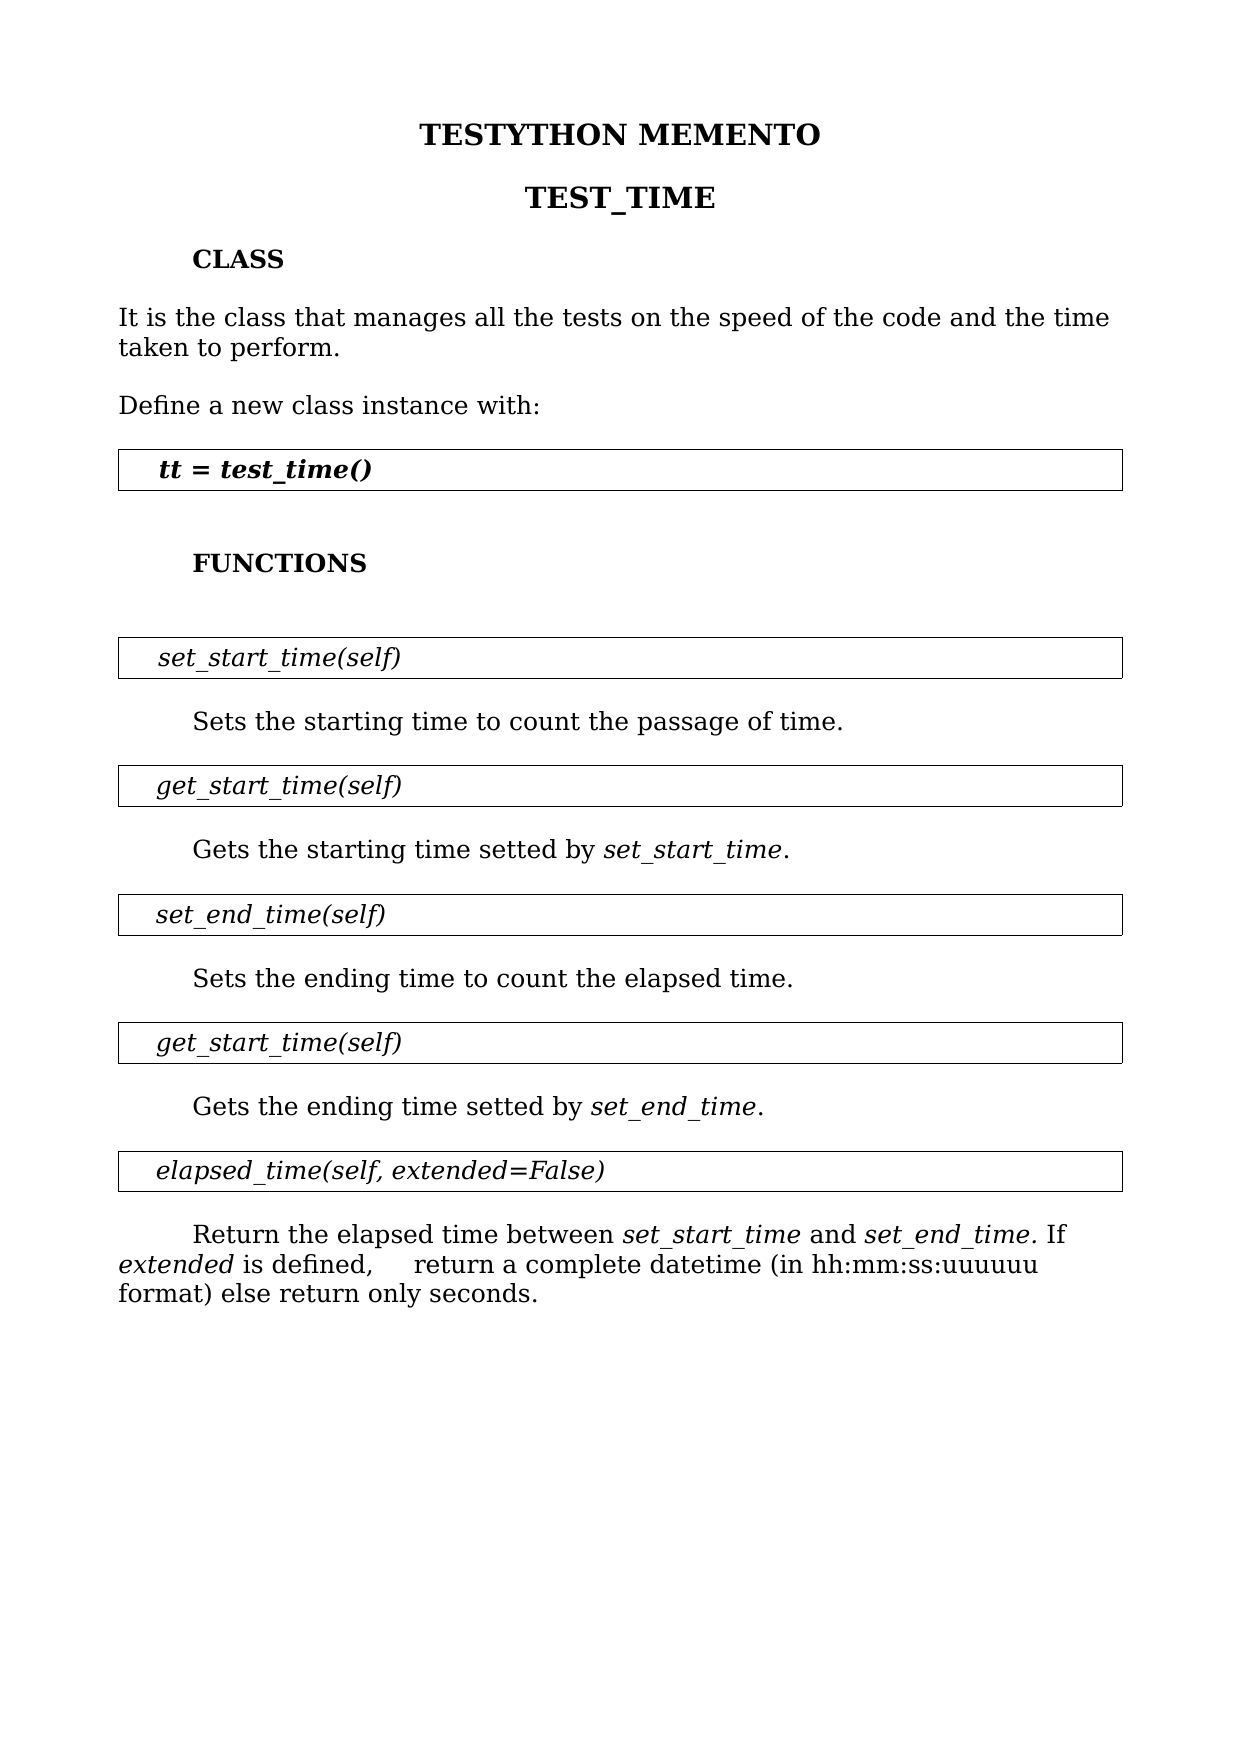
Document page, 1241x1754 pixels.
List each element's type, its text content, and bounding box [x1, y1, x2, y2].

text TESTYTHON MEMENTO [118, 118, 1122, 152]
text Sets the starting time to count the passage of time. [118, 707, 1122, 736]
text TEST_TIME [118, 182, 1122, 216]
table_header get_start_time(self) [119, 766, 1122, 806]
text FUNCTIONS [118, 549, 1122, 578]
table_header set_start_time(self) [119, 638, 1122, 678]
text Return the elapsed time between set_start_time and set_end_time. If extended is defined, return a complete datetime (in hh:mm:ss:uuuuuu format) else return only seconds. [118, 1221, 1122, 1308]
text It is the class that manages all the tests on the speed of the code and the time taken to perform. [118, 303, 1122, 362]
table_header elapsed_time(self, extended=False) [119, 1152, 1122, 1191]
text CLASS [118, 245, 1122, 274]
text Sets the ending time to count the elapsed time. [118, 964, 1122, 993]
table_header set_end_time(self) [119, 895, 1122, 935]
table_header get_start_time(self) [119, 1023, 1122, 1063]
text Gets the ending time setted by set_end_time. [118, 1092, 1122, 1121]
text Define a new class instance with: [118, 391, 1122, 420]
text Gets the starting time setted by set_start_time. [118, 835, 1122, 864]
table_header tt = test_time() [119, 450, 1122, 490]
